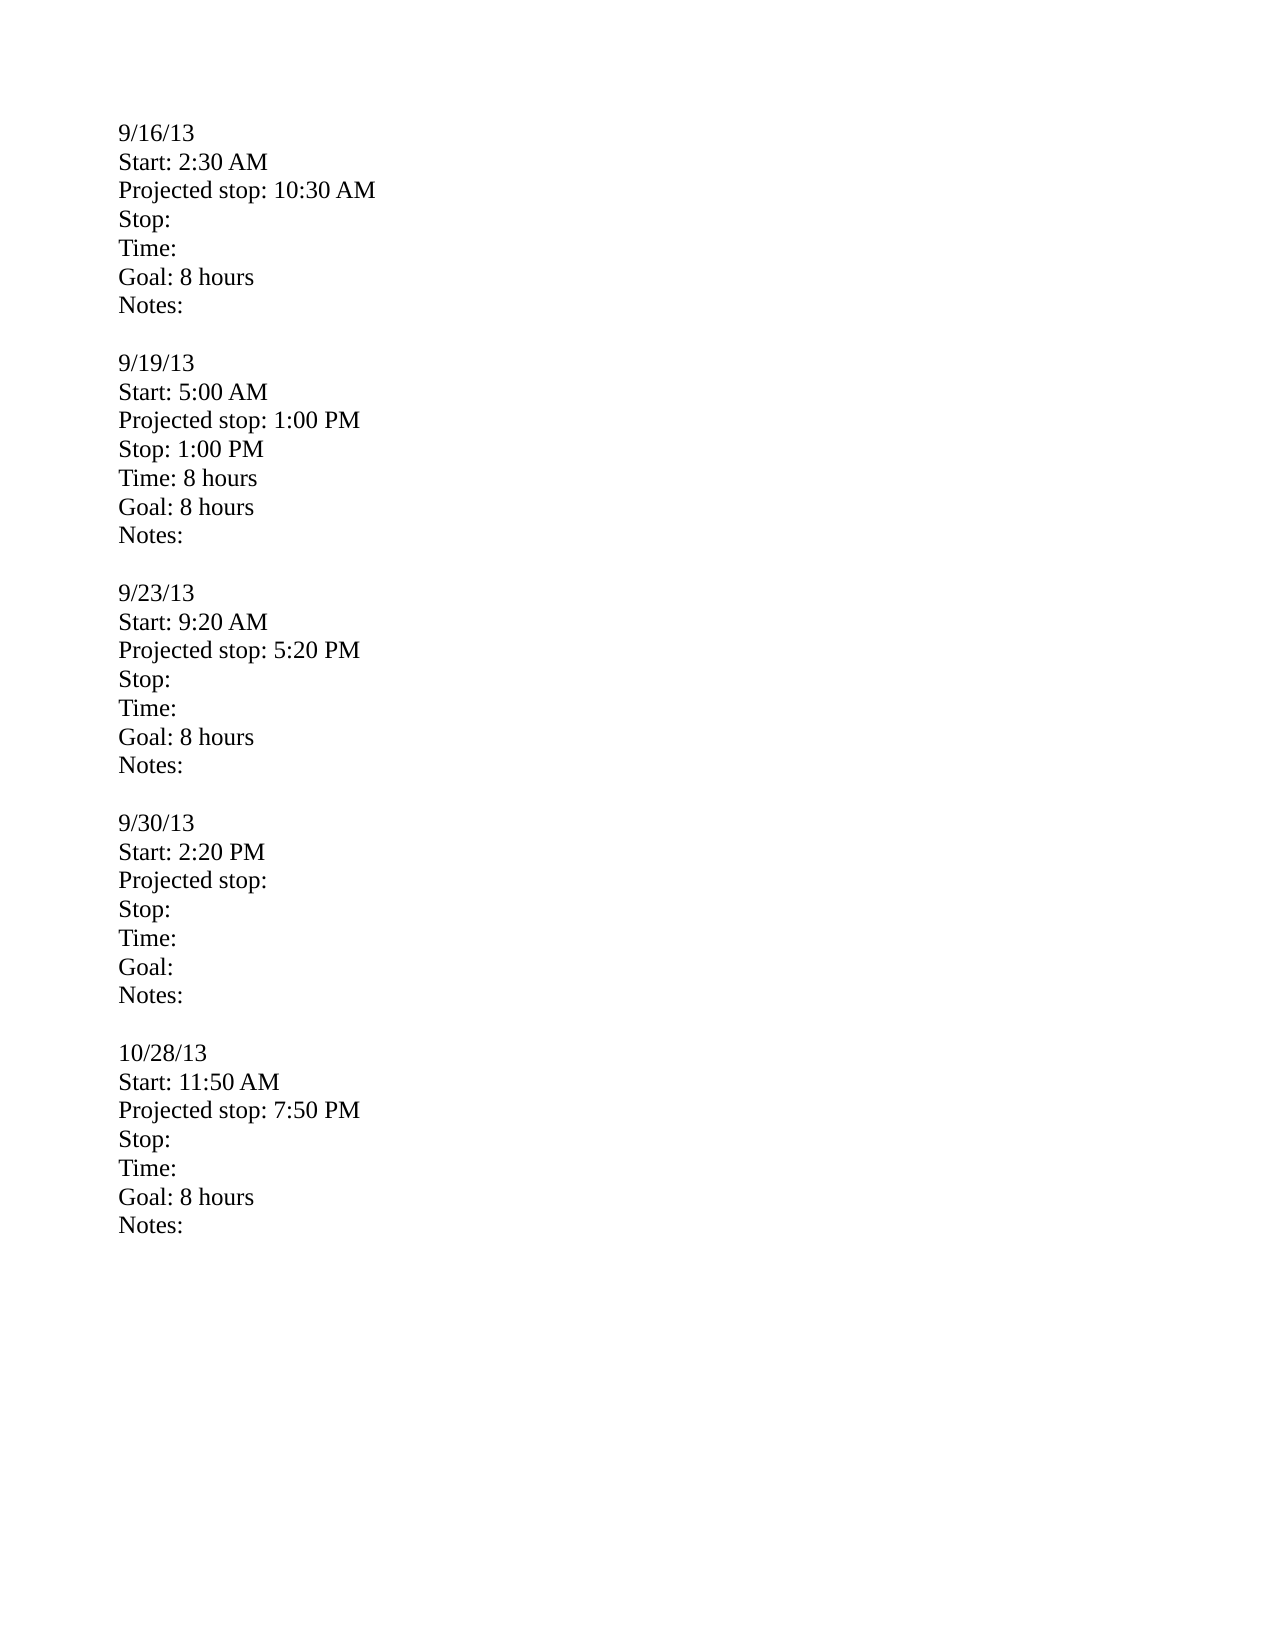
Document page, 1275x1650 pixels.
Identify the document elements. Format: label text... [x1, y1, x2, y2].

text 9/23/13 [118, 578, 1157, 607]
text 10/28/13 [118, 1038, 1157, 1067]
text Notes: [118, 521, 1157, 549]
text Projected stop: 5:20 PM [118, 636, 1157, 664]
text Time: 8 hours [118, 463, 1157, 492]
text Time: [118, 923, 1157, 952]
text Time: [118, 693, 1157, 722]
text Stop: 1:00 PM [118, 434, 1157, 463]
text Projected stop: [118, 866, 1157, 894]
text Projected stop: 1:00 PM [118, 406, 1157, 434]
text Stop: [118, 664, 1157, 693]
text Goal: [118, 952, 1157, 981]
text 9/16/13 [118, 118, 1157, 147]
text Notes: [118, 751, 1157, 779]
text Stop: [118, 894, 1157, 923]
text Time: [118, 1153, 1157, 1182]
text Goal: 8 hours [118, 492, 1157, 521]
text Notes: [118, 291, 1157, 319]
text Start: 2:30 AM [118, 147, 1157, 176]
text 9/30/13 [118, 808, 1157, 837]
text Stop: [118, 1124, 1157, 1153]
text Projected stop: 7:50 PM [118, 1096, 1157, 1124]
text Start: 2:20 PM [118, 837, 1157, 866]
text Goal: 8 hours [118, 262, 1157, 291]
text Notes: [118, 1211, 1157, 1239]
text Goal: 8 hours [118, 722, 1157, 751]
text Start: 5:00 AM [118, 377, 1157, 406]
text Notes: [118, 981, 1157, 1009]
text Start: 11:50 AM [118, 1067, 1157, 1096]
text Start: 9:20 AM [118, 607, 1157, 636]
text Stop: [118, 204, 1157, 233]
text Projected stop: 10:30 AM [118, 176, 1157, 204]
text 9/19/13 [118, 348, 1157, 377]
text Goal: 8 hours [118, 1182, 1157, 1211]
text Time: [118, 233, 1157, 262]
